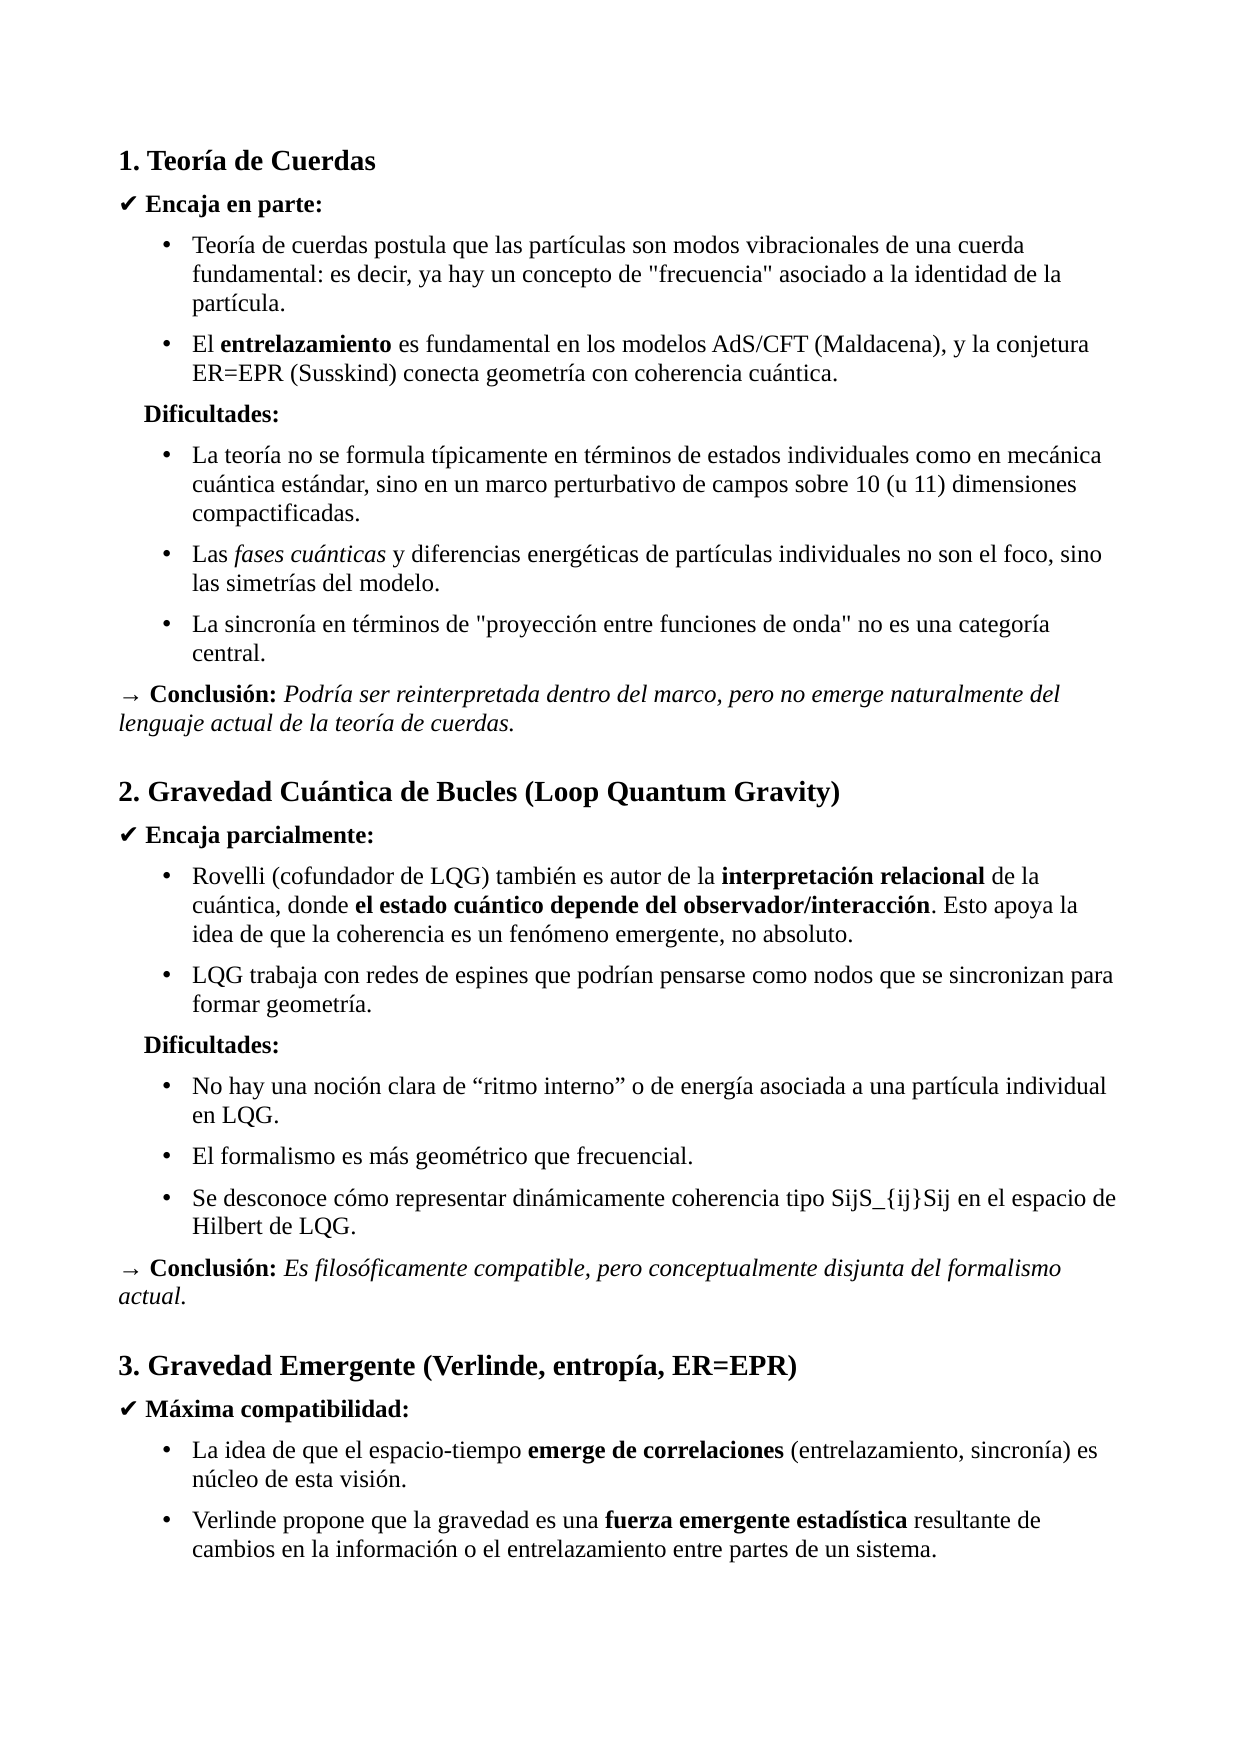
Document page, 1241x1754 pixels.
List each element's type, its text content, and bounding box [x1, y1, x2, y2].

list No hay una noción clara de “ritmo interno” o de energía asociada a una partícula individual en LQG. [162, 1071, 1122, 1129]
list LQG trabaja con redes de espines que podrían pensarse como nodos que se sincronizan para formar geometría. [162, 960, 1122, 1018]
text ✔️ Encaja parcialmente: [118, 820, 1122, 849]
list La sincronía en términos de "proyección entre funciones de onda" no es una categoría central. [162, 609, 1122, 667]
list La idea de que el espacio-tiempo emerge de correlaciones (entrelazamiento, sincronía) es núcleo de esta visión. [162, 1435, 1122, 1492]
list Las fases cuánticas y diferencias energéticas de partículas individuales no son el foco, sino las simetrías del modelo. [162, 539, 1122, 597]
list Se desconoce cómo representar dinámicamente coherencia tipo SijS_{ij}Sij​ en el espacio de Hilbert de LQG. [162, 1183, 1122, 1240]
text ❌ Dificultades: [118, 399, 1122, 428]
list Teoría de cuerdas postula que las partículas son modos vibracionales de una cuerda fundamental: es decir, ya hay un concepto de "frecuencia" asociado a la identidad de la partícula. [162, 230, 1122, 317]
list La teoría no se formula típicamente en términos de estados individuales como en mecánica cuántica estándar, sino en un marco perturbativo de campos sobre 10 (u 11) dimensiones compactificadas. [162, 440, 1122, 527]
subtitle 1. Teoría de Cuerdas [118, 143, 1122, 177]
subtitle 3. Gravedad Emergente (Verlinde, entropía, ER=EPR) [118, 1348, 1122, 1381]
list Rovelli (cofundador de LQG) también es autor de la interpretación relacional de la cuántica, donde el estado cuántico depende del observador/interacción. Esto apoya la idea de que la coherencia es un fenómeno emergente, no absoluto. [162, 861, 1122, 948]
subtitle 2. Gravedad Cuántica de Bucles (Loop Quantum Gravity) [118, 774, 1122, 808]
text → Conclusión: Es filosóficamente compatible, pero conceptualmente disjunta del formalismo actual. [118, 1253, 1122, 1310]
text ❌ Dificultades: [118, 1030, 1122, 1059]
text → Conclusión: Podría ser reinterpretada dentro del marco, pero no emerge naturalmente del lenguaje actual de la teoría de cuerdas. [118, 679, 1122, 737]
text ✔️ Máxima compatibilidad: [118, 1394, 1122, 1422]
text ✔️ Encaja en parte: [118, 189, 1122, 218]
list Verlinde propone que la gravedad es una fuerza emergente estadística resultante de cambios en la información o el entrelazamiento entre partes de un sistema. [162, 1505, 1122, 1562]
list El formalismo es más geométrico que frecuencial. [162, 1141, 1122, 1170]
list El entrelazamiento es fundamental en los modelos AdS/CFT (Maldacena), y la conjetura ER=EPR (Susskind) conecta geometría con coherencia cuántica. [162, 329, 1122, 387]
